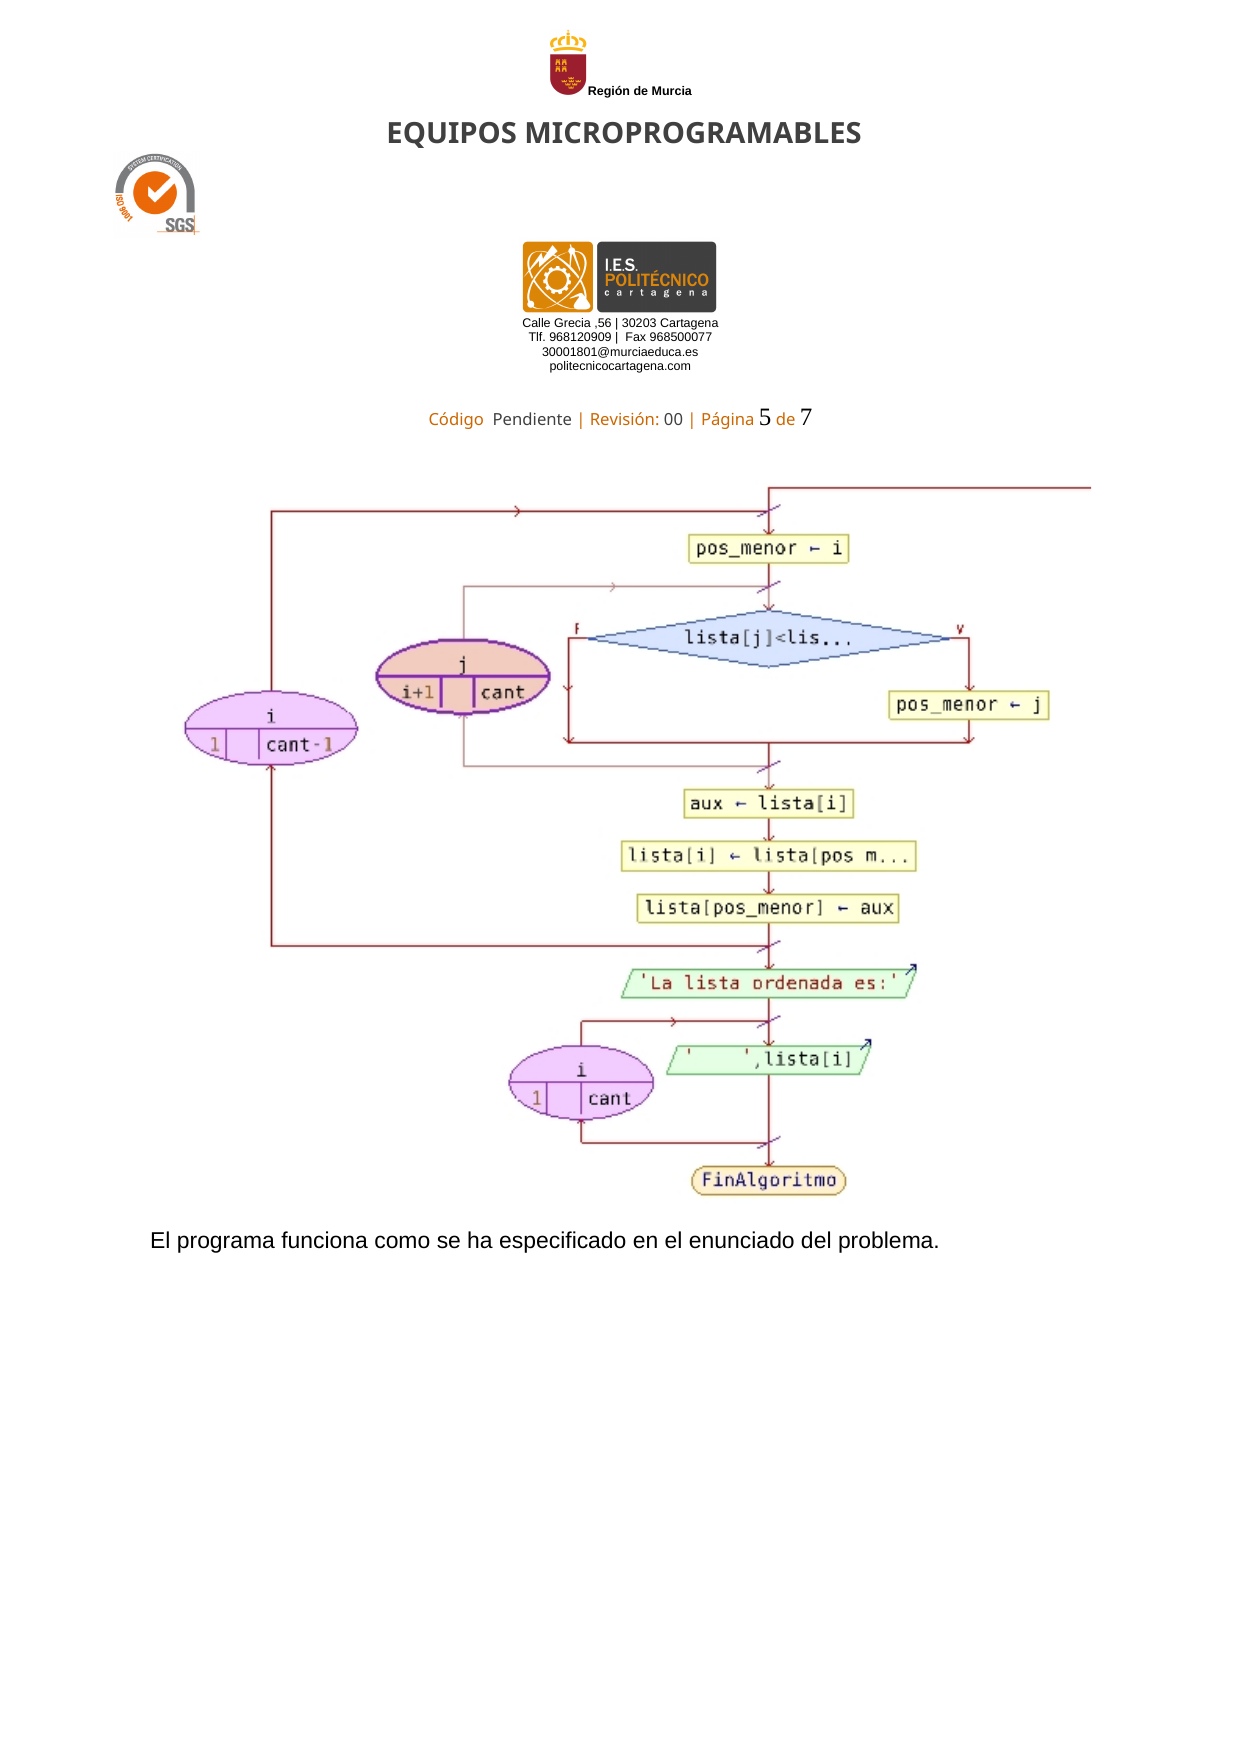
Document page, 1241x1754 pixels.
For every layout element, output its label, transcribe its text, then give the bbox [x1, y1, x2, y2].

picture [149, 478, 1092, 1227]
picture [519, 237, 721, 316]
text El programa funciona como se ha especificado en el enunciado del problema. [150, 479, 1128, 1253]
picture [112, 151, 202, 238]
